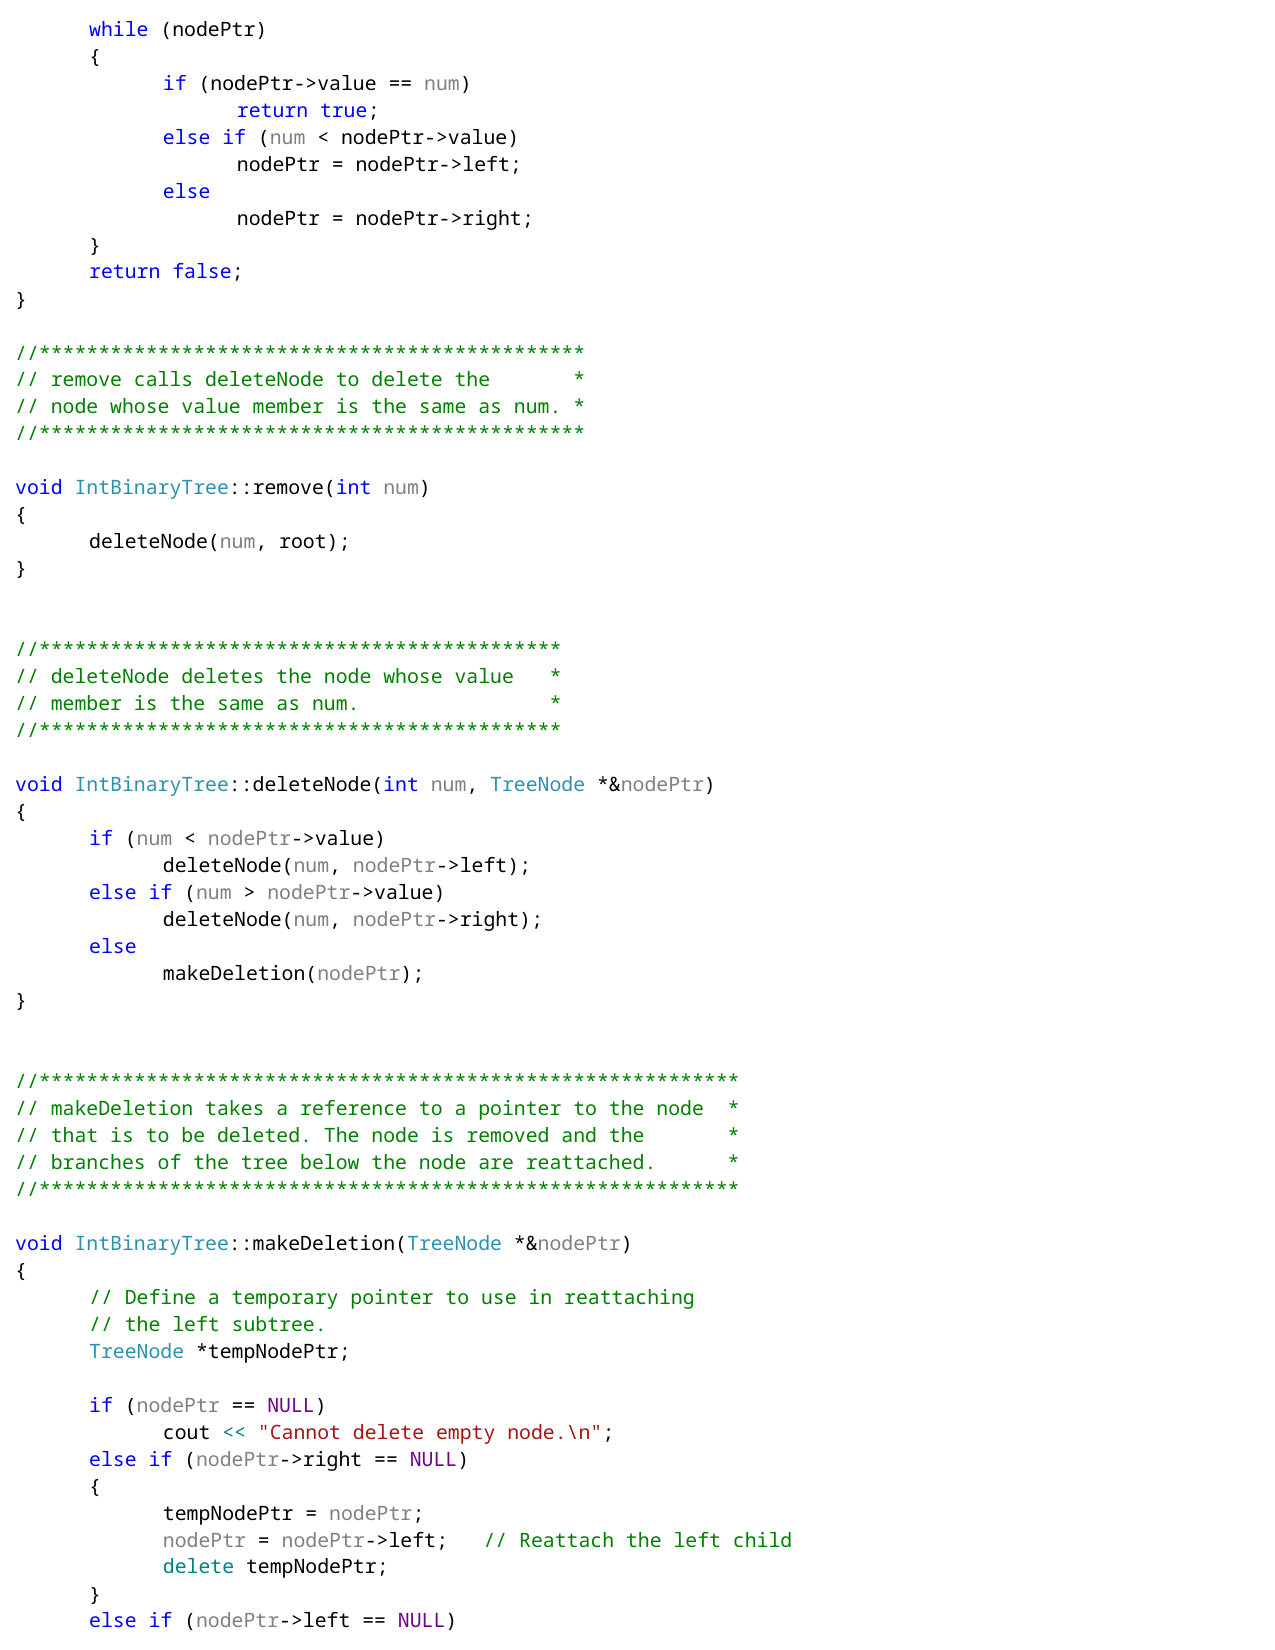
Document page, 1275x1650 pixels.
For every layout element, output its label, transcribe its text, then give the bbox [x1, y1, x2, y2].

text // makeDeletion takes a reference to a pointer to the node * [15, 1094, 1260, 1121]
text deleteNode(num, root); [15, 528, 1260, 554]
text cout << "Cannot delete empty node.\n"; [15, 1418, 1260, 1445]
text { [15, 501, 1260, 528]
text // remove calls deleteNode to delete the * [15, 366, 1260, 393]
text nodePtr = nodePtr->left; [15, 150, 1260, 177]
text delete tempNodePtr; [15, 1553, 1260, 1580]
text } [15, 285, 1260, 312]
text { [15, 42, 1260, 69]
text void IntBinaryTree::deleteNode(int num, TreeNode *&nodePtr) [15, 770, 1260, 797]
text } [15, 986, 1260, 1013]
text } [15, 1580, 1260, 1607]
text { [15, 1256, 1260, 1283]
text { [15, 797, 1260, 824]
text if (num < nodePtr->value) [15, 824, 1260, 851]
text void IntBinaryTree::remove(int num) [15, 474, 1260, 501]
text // deleteNode deletes the node whose value * [15, 662, 1260, 689]
text // the left subtree. [15, 1310, 1260, 1337]
text // that is to be deleted. The node is removed and the * [15, 1121, 1260, 1148]
text TreeNode *tempNodePtr; [15, 1337, 1260, 1364]
text // Define a temporary pointer to use in reattaching [15, 1283, 1260, 1310]
text makeDeletion(nodePtr); [15, 959, 1260, 986]
text //*********************************************************** [15, 1175, 1260, 1202]
text //******************************************** [15, 716, 1260, 743]
text else if (nodePtr->left == NULL) [15, 1607, 1260, 1634]
text } [15, 554, 1260, 582]
text if (nodePtr->value == num) [15, 69, 1260, 96]
text while (nodePtr) [15, 15, 1260, 42]
text //*********************************************************** [15, 1067, 1260, 1094]
text return false; [15, 258, 1260, 285]
text if (nodePtr == NULL) [15, 1391, 1260, 1418]
text void IntBinaryTree::makeDeletion(TreeNode *&nodePtr) [15, 1229, 1260, 1256]
text else if (nodePtr->right == NULL) [15, 1445, 1260, 1472]
text // node whose value member is the same as num. * [15, 393, 1260, 420]
text deleteNode(num, nodePtr->left); [15, 851, 1260, 878]
text else if (num < nodePtr->value) [15, 123, 1260, 150]
text tempNodePtr = nodePtr; [15, 1499, 1260, 1526]
text // member is the same as num. * [15, 689, 1260, 716]
text nodePtr = nodePtr->right; [15, 204, 1260, 231]
text else [15, 177, 1260, 204]
text //******************************************** [15, 636, 1260, 662]
text nodePtr = nodePtr->left; // Reattach the left child [15, 1526, 1260, 1553]
text //********************************************** [15, 420, 1260, 447]
text { [15, 1472, 1260, 1499]
text //********************************************** [15, 339, 1260, 366]
text else [15, 932, 1260, 959]
text // branches of the tree below the node are reattached. * [15, 1148, 1260, 1175]
text } [15, 231, 1260, 258]
text return true; [15, 96, 1260, 123]
text deleteNode(num, nodePtr->right); [15, 905, 1260, 932]
text else if (num > nodePtr->value) [15, 878, 1260, 905]
